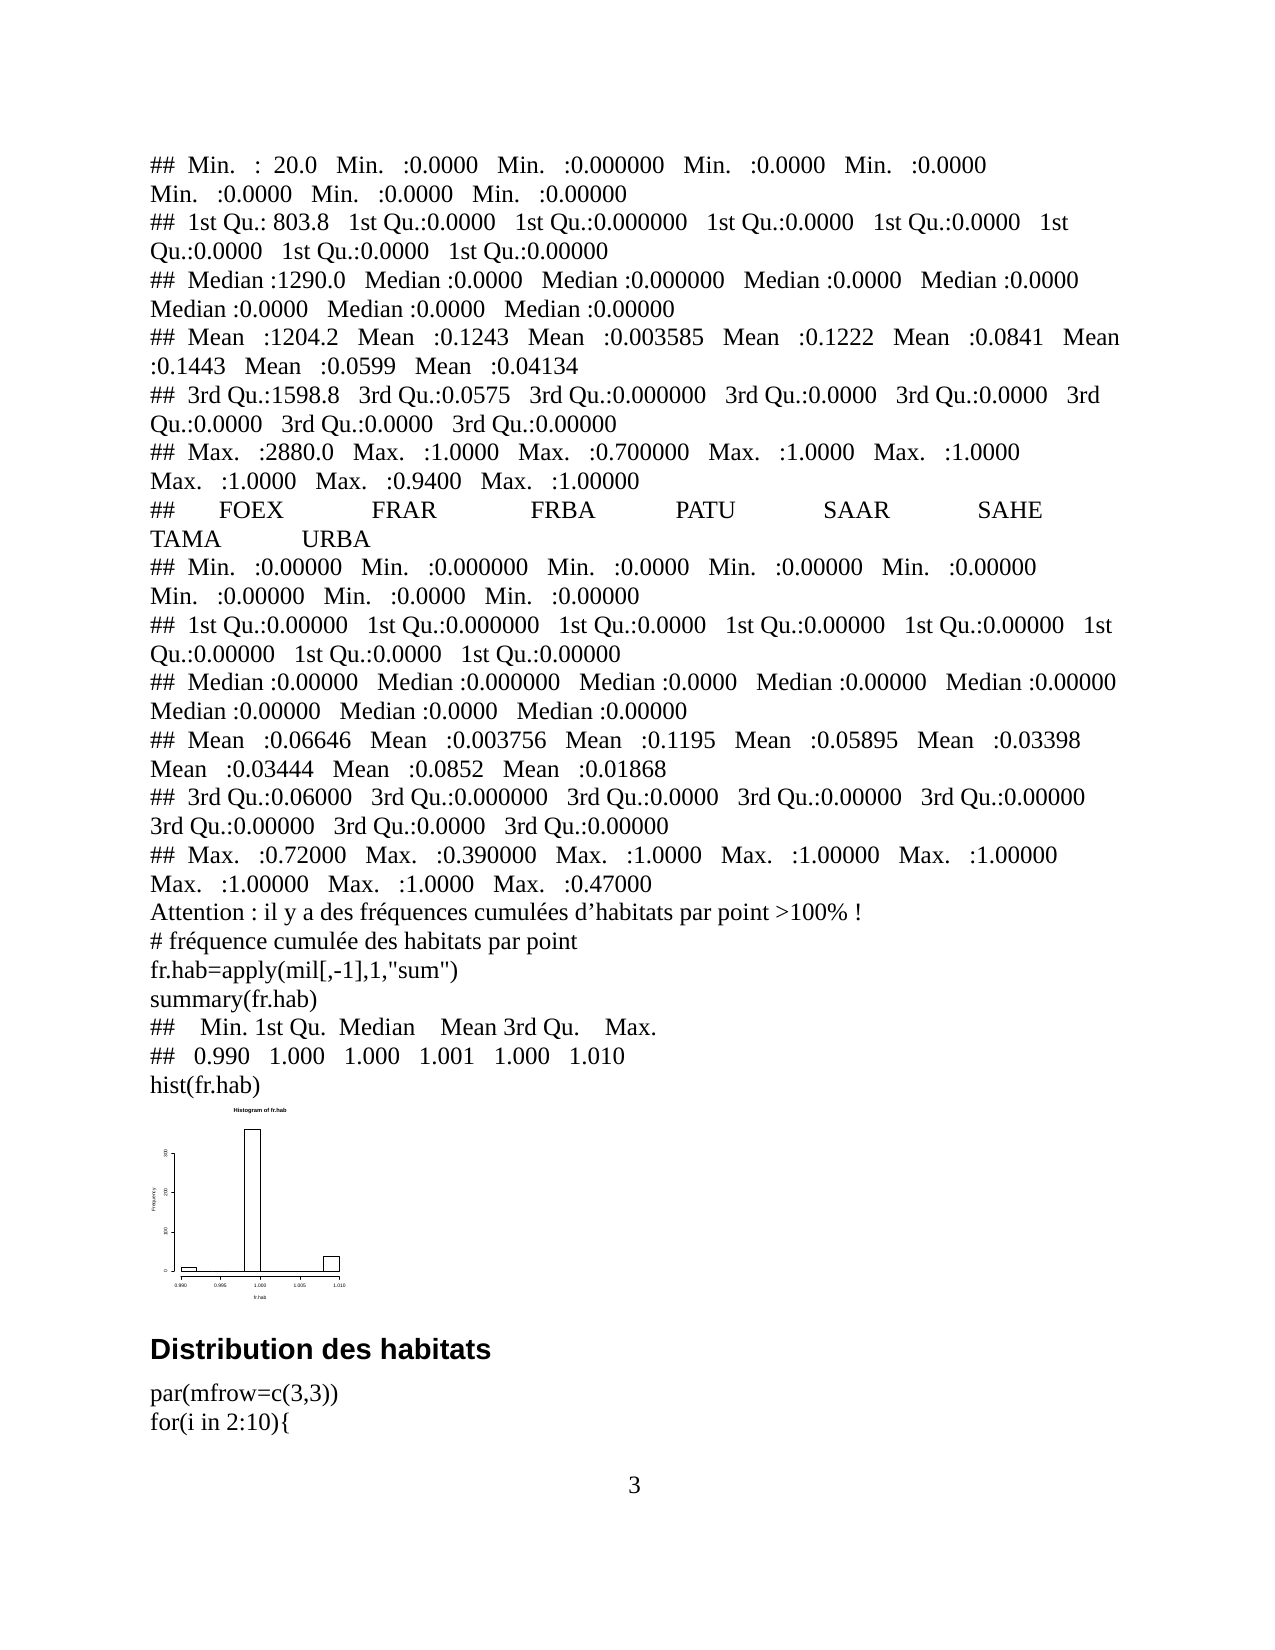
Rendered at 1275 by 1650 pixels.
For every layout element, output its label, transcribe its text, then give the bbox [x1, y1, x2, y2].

text ## Median :1290.0 Median :0.0000 Median :0.000000 Median :0.0000 Median :0.0000 Median :0.0000 Median :0.0000 Median :0.00000 [150, 265, 1125, 322]
text summary(fr.hab) [150, 984, 1125, 1012]
text ## 3rd Qu.:1598.8 3rd Qu.:0.0575 3rd Qu.:0.000000 3rd Qu.:0.0000 3rd Qu.:0.0000 3rd Qu.:0.0000 3rd Qu.:0.0000 3rd Qu.:0.00000 [150, 380, 1125, 437]
text ## Max. :0.72000 Max. :0.390000 Max. :1.0000 Max. :1.00000 Max. :1.00000 Max. :1.00000 Max. :1.0000 Max. :0.47000 [150, 840, 1125, 897]
text Attention : il y a des fréquences cumulées d’habitats par point >100% ! [150, 897, 1125, 926]
text ## Median :0.00000 Median :0.000000 Median :0.0000 Median :0.00000 Median :0.00000 Median :0.00000 Median :0.0000 Median :0.00000 [150, 667, 1125, 725]
text ## 3rd Qu.:0.06000 3rd Qu.:0.000000 3rd Qu.:0.0000 3rd Qu.:0.00000 3rd Qu.:0.00000 3rd Qu.:0.00000 3rd Qu.:0.0000 3rd Qu.:0.00000 [150, 782, 1125, 840]
text ## Mean :0.06646 Mean :0.003756 Mean :0.1195 Mean :0.05895 Mean :0.03398 Mean :0.03444 Mean :0.0852 Mean :0.01868 [150, 725, 1125, 782]
subtitle Distribution des habitats [150, 1332, 1125, 1366]
text ## Min. : 20.0 Min. :0.0000 Min. :0.000000 Min. :0.0000 Min. :0.0000 Min. :0.0000 Min. :0.0000 Min. :0.00000 [150, 150, 1125, 207]
text for(i in 2:10){ [150, 1407, 1125, 1436]
text ## 0.990 1.000 1.000 1.001 1.000 1.010 [150, 1041, 1125, 1070]
text ## Mean :1204.2 Mean :0.1243 Mean :0.003585 Mean :0.1222 Mean :0.0841 Mean :0.1443 Mean :0.0599 Mean :0.04134 [150, 322, 1125, 380]
text ## Min. 1st Qu. Median Mean 3rd Qu. Max. [150, 1012, 1125, 1041]
text ## 1st Qu.:0.00000 1st Qu.:0.000000 1st Qu.:0.0000 1st Qu.:0.00000 1st Qu.:0.00000 1st Qu.:0.00000 1st Qu.:0.0000 1st Qu.:0.00000 [150, 610, 1125, 667]
text ## 1st Qu.: 803.8 1st Qu.:0.0000 1st Qu.:0.000000 1st Qu.:0.0000 1st Qu.:0.0000 1st Qu.:0.0000 1st Qu.:0.0000 1st Qu.:0.00000 [150, 207, 1125, 265]
text hist(fr.hab) [150, 1070, 1125, 1099]
text ## Min. :0.00000 Min. :0.000000 Min. :0.0000 Min. :0.00000 Min. :0.00000 Min. :0.00000 Min. :0.0000 Min. :0.00000 [150, 552, 1125, 610]
text fr.hab=apply(mil[,-1],1,"sum") [150, 955, 1125, 984]
text par(mfrow=c(3,3)) [150, 1378, 1125, 1407]
text ## FOEX FRAR FRBA PATU SAAR SAHE TAMA URBA [150, 495, 1125, 552]
text # fréquence cumulée des habitats par point [150, 926, 1125, 955]
text ## Max. :2880.0 Max. :1.0000 Max. :0.700000 Max. :1.0000 Max. :1.0000 Max. :1.0000 Max. :0.9400 Max. :1.00000 [150, 437, 1125, 495]
